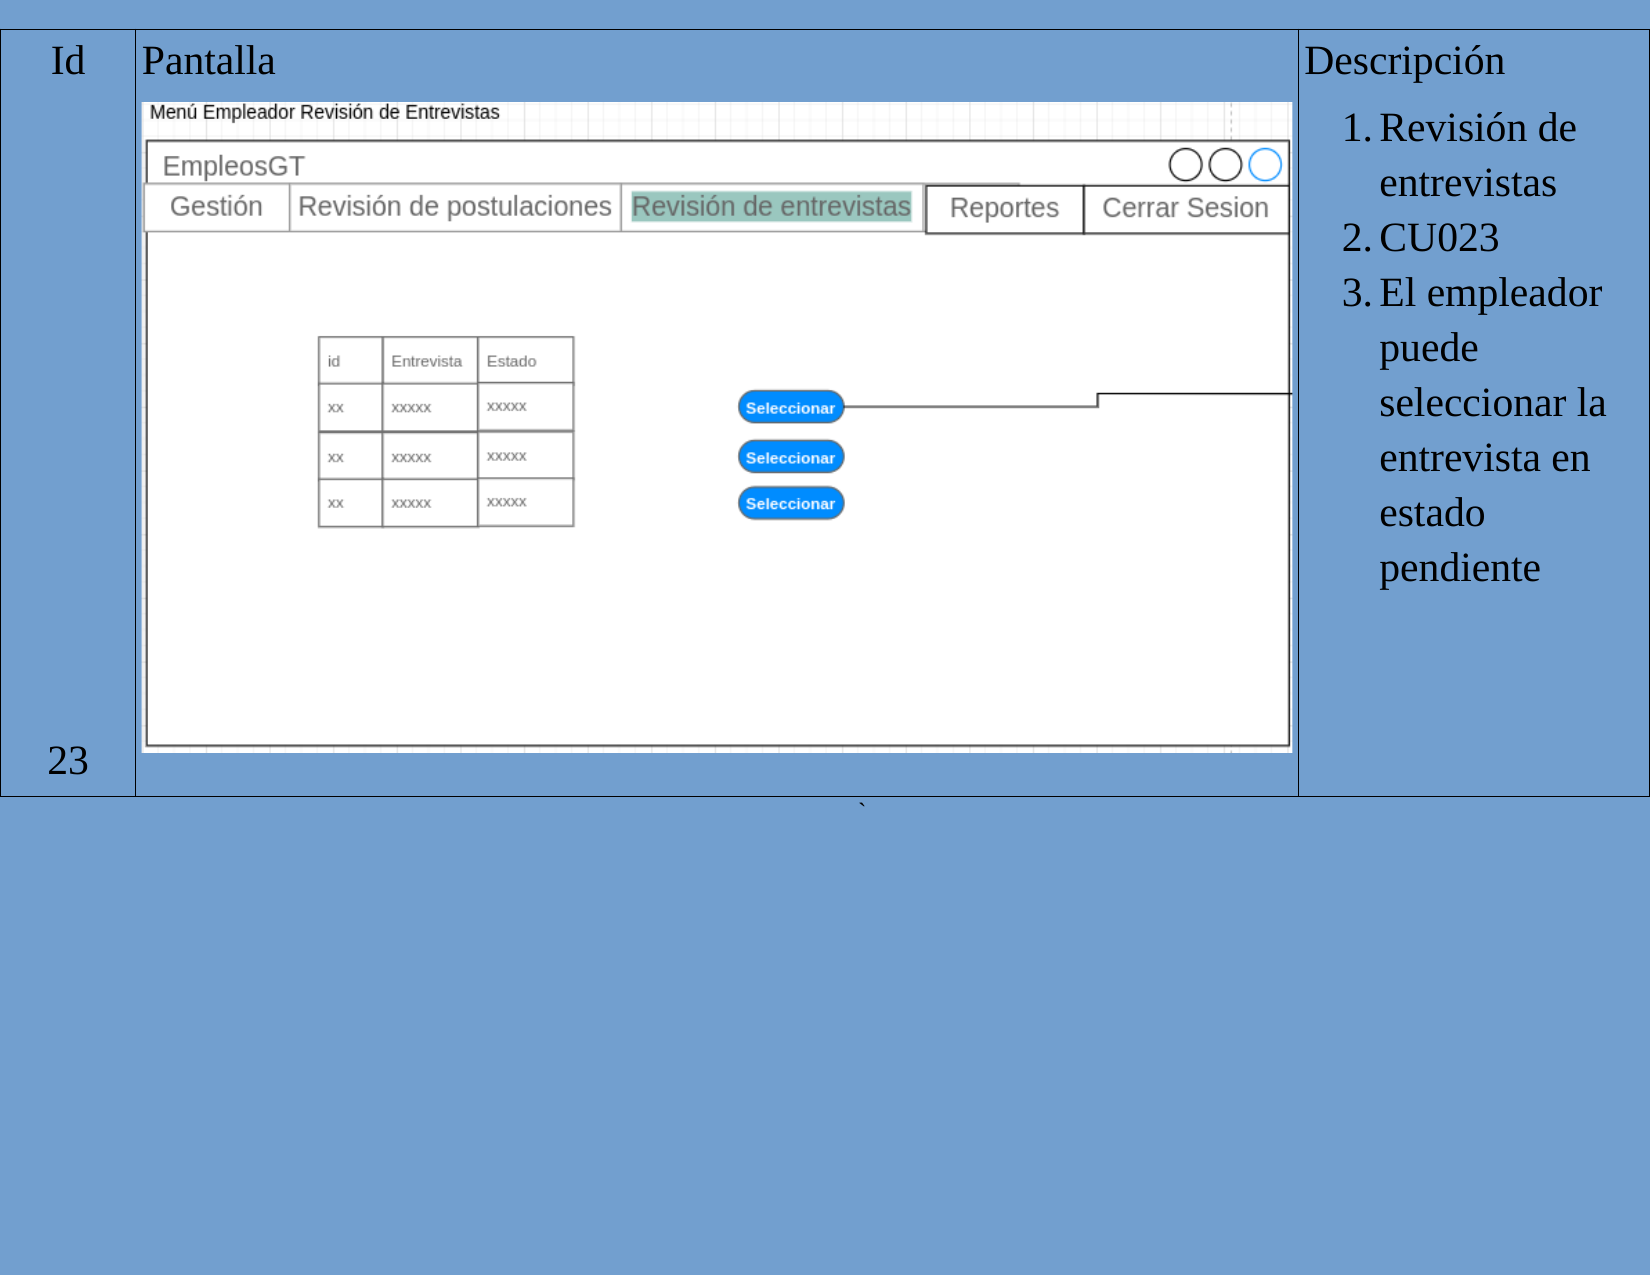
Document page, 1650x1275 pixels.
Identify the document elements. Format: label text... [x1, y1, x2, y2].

table_cell [136, 96, 1298, 796]
table_cell Revisión de entrevistas CU023 El empleador puede seleccionar la entrevista en estado pendiente [1299, 96, 1649, 796]
table_cell 23 [1, 96, 135, 796]
table_header Pantalla [136, 30, 1298, 96]
table_header Descripción [1299, 30, 1649, 96]
picture [141, 102, 1293, 753]
text ` [0, 797, 1650, 826]
table_header Id [1, 30, 135, 96]
